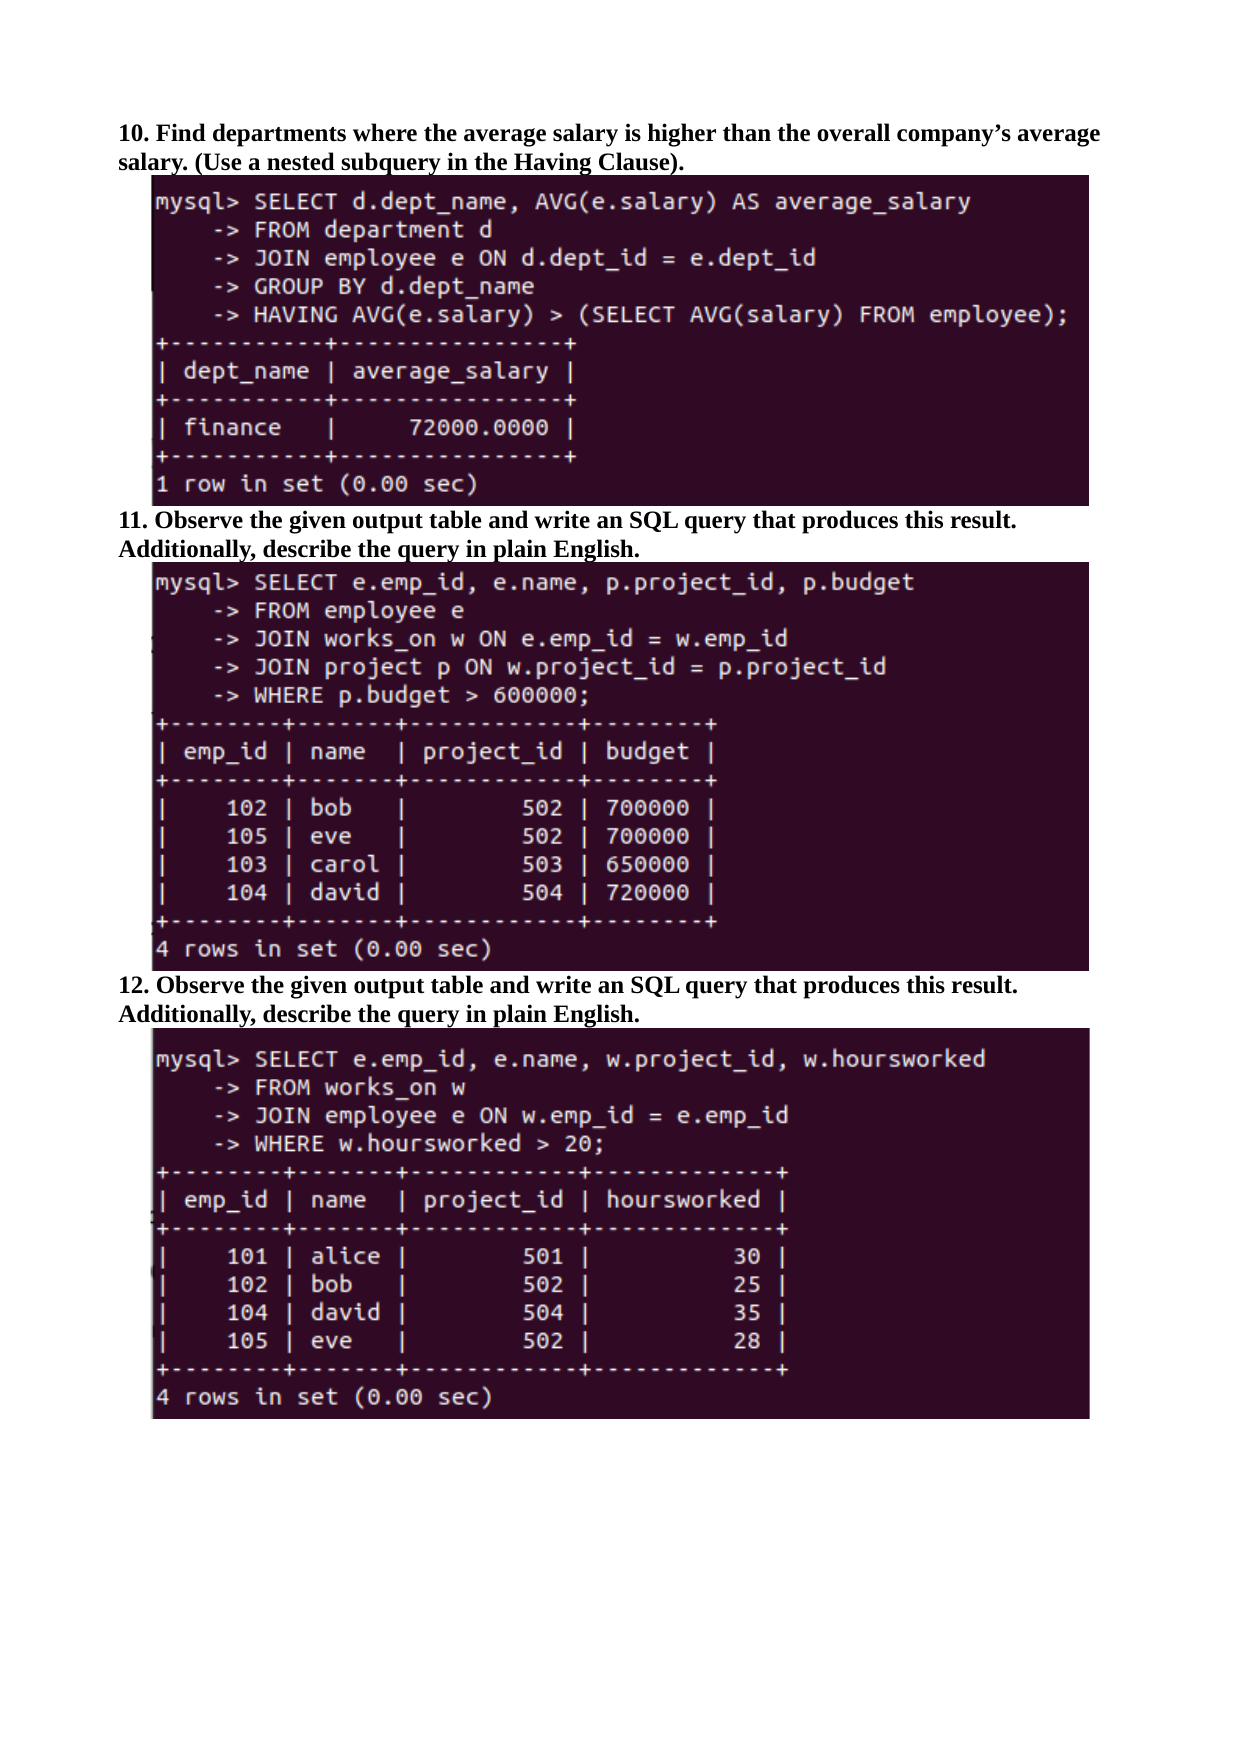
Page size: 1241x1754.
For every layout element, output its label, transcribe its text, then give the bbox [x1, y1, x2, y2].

picture [151, 175, 1089, 506]
picture [150, 1028, 1090, 1419]
text 10. Find departments where the average salary is higher than the overall company’s average salary. (Use a nested subquery in the Having Clause). [118, 118, 1122, 176]
picture [151, 562, 1089, 971]
text 12. Observe the given output table and write an SQL query that produces this result. Additionally, describe the query in plain English. [118, 563, 1122, 1028]
text 11. Observe the given output table and write an SQL query that produces this result. Additionally, describe the query in plain English. [118, 176, 1122, 563]
